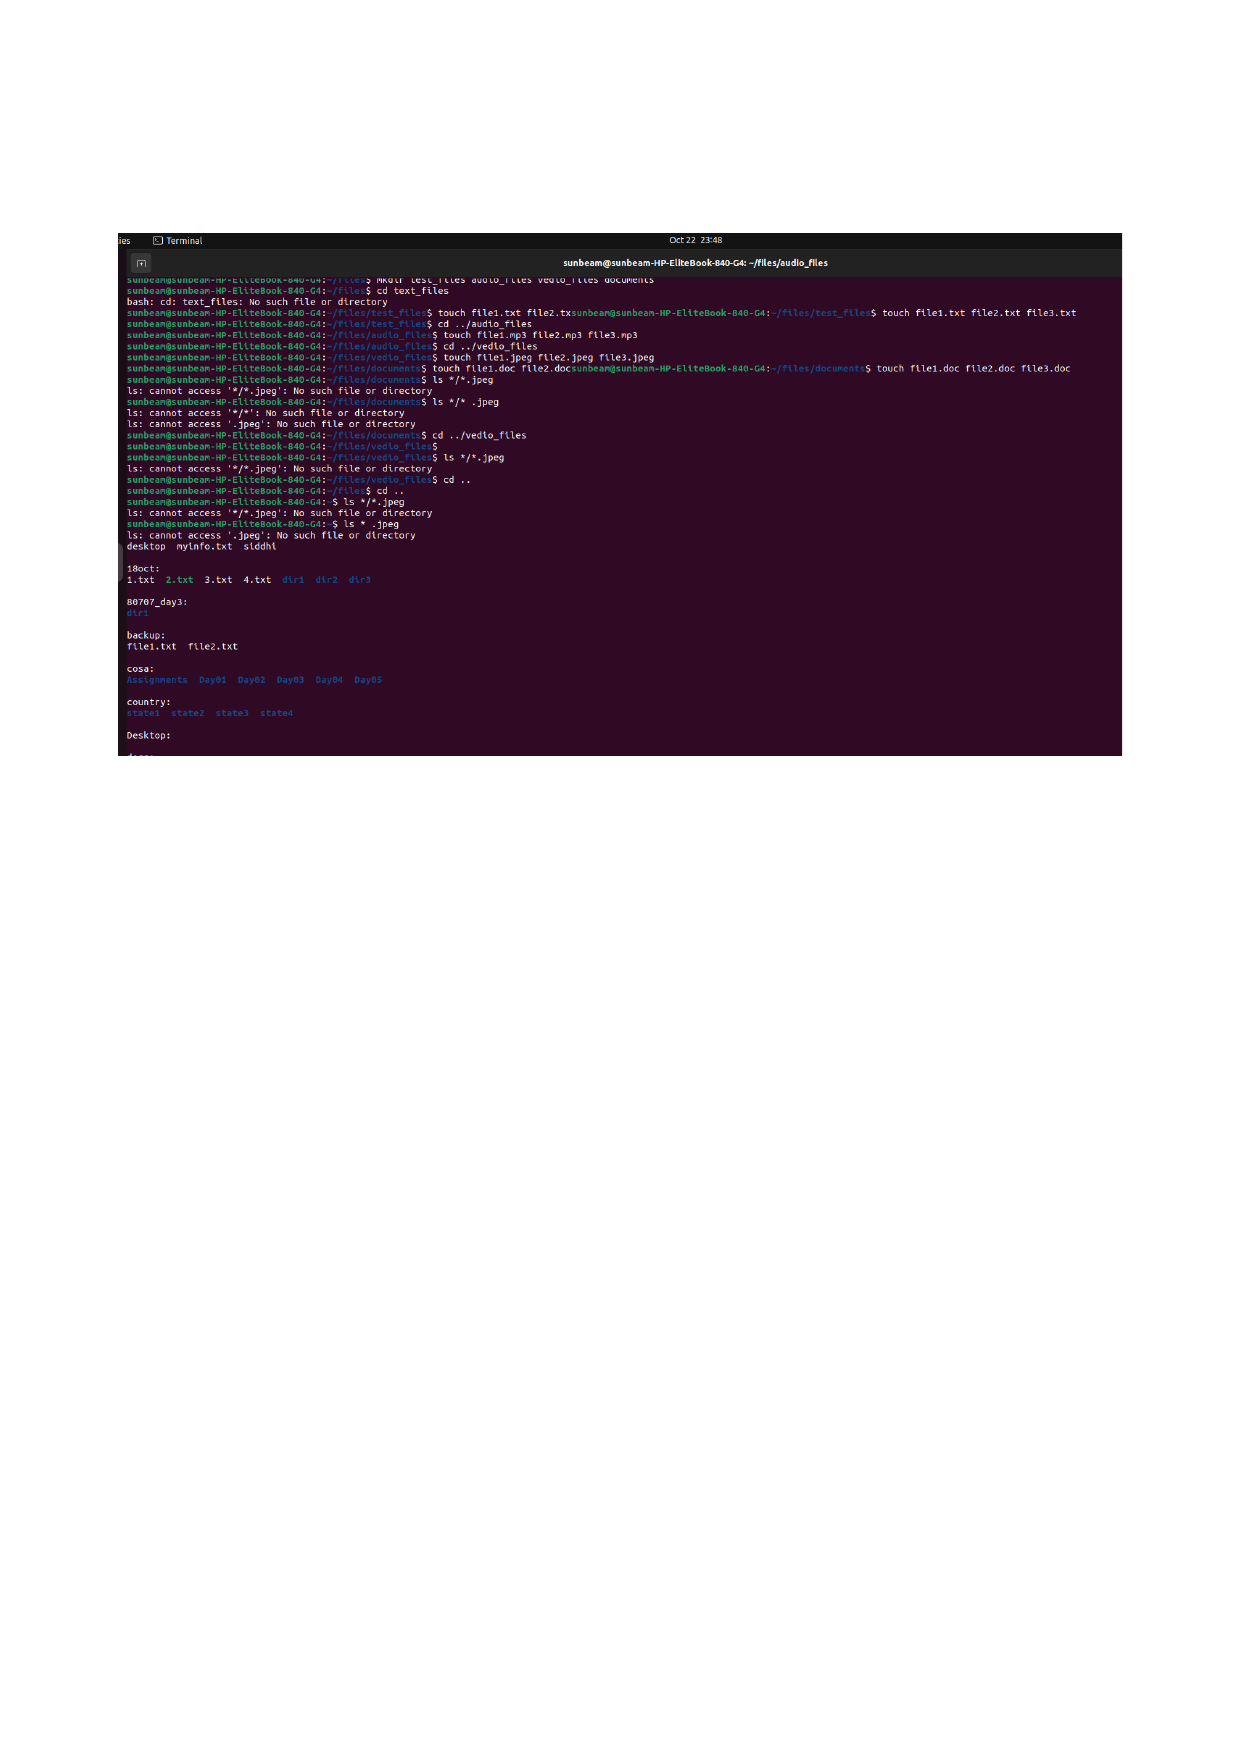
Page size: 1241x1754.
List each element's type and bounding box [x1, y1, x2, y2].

picture [118, 233, 1123, 756]
